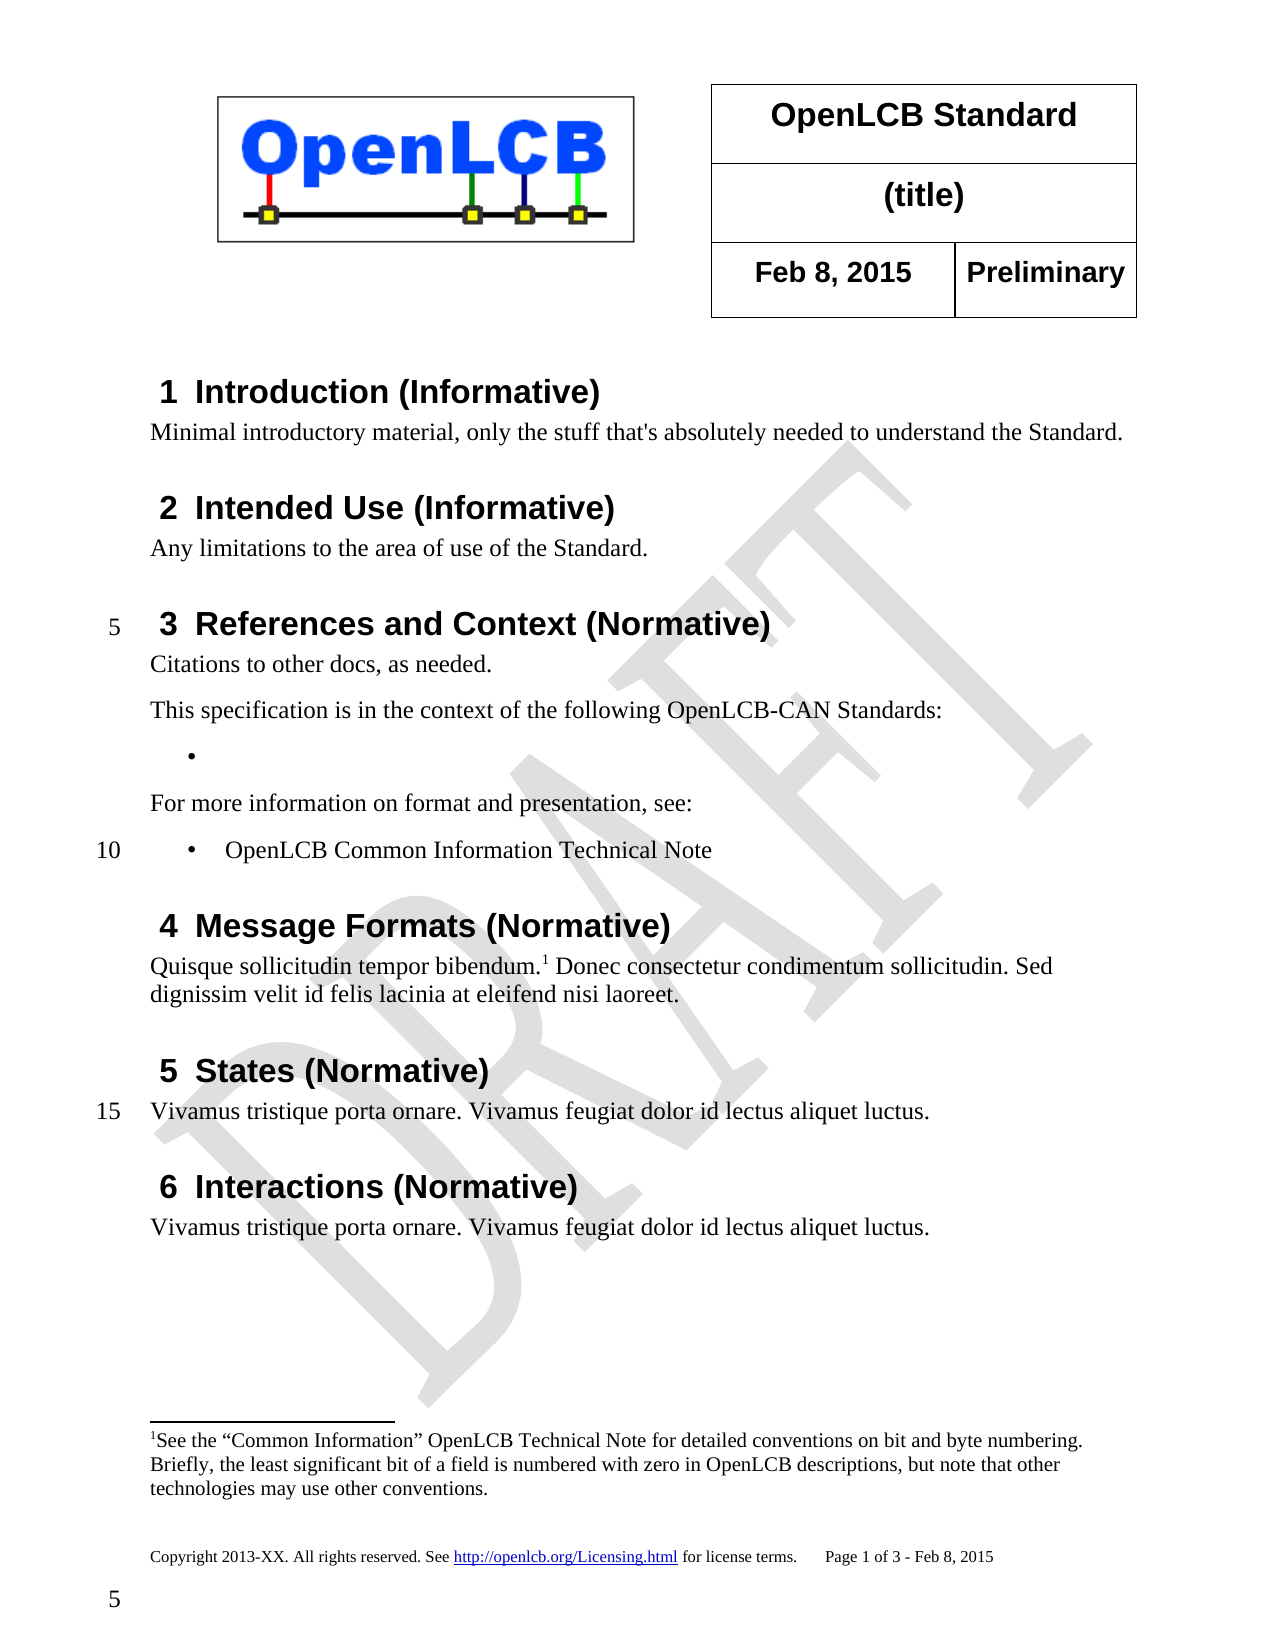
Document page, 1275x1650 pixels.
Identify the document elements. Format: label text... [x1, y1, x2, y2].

text [665, 649, 940, 678]
subtitle States (Normative) [238, 1076, 310, 1089]
text [839, 533, 1125, 561]
text Quisque sollicitudin tempor bibendum. Donec consectetur condimentum sollicitudin. Sed dignissim velit id felis lacinia at eleifend nisi laoreet. [670, 951, 816, 1008]
text Citations to other docs, as needed. [150, 649, 637, 678]
text Any limitations to the area of use of the Standard. [150, 533, 753, 561]
subtitle Introduction (Informative) [150, 372, 1125, 410]
text [766, 533, 823, 561]
list OpenLCB Common Information Technical Note [840, 835, 1125, 863]
subtitle Interactions (Normative) [150, 1167, 260, 1206]
text This specification is in the context of the following OpenLCB-CAN Standards: [802, 695, 986, 724]
text This specification is in the context of the following OpenLCB-CAN Standards: [1001, 695, 1125, 724]
text Vivamus tristique porta ornare. Vivamus feugiat dolor id lectus aliquet luctus. [310, 1212, 479, 1241]
subtitle States (Normative) [558, 1051, 721, 1089]
text Vivamus tristique porta ornare. Vivamus feugiat dolor id lectus aliquet luctus. [504, 1096, 632, 1124]
list OpenLCB Common Information Technical Note [187, 835, 570, 863]
text Vivamus tristique porta ornare. Vivamus feugiat dolor id lectus aliquet luctus. [216, 1096, 377, 1124]
text See the “Common Information” OpenLCB Technical Note for detailed conventions on bit and byte numbering. Briefly, the least significant bit of a field is numbered with zero in OpenLCB descriptions, but note that other technologies may use other conventions. [150, 1428, 1125, 1500]
subtitle Message Formats (Normative) [382, 926, 453, 944]
subtitle [815, 488, 1125, 526]
text Vivamus tristique porta ornare. Vivamus feugiat dolor id lectus aliquet luctus. [714, 1096, 1125, 1124]
list OpenLCB Common Information Technical Note [651, 835, 824, 863]
subtitle States (Normative) [508, 1070, 563, 1089]
text Vivamus tristique porta ornare. Vivamus feugiat dolor id lectus aliquet luctus. [597, 1212, 1125, 1241]
text Minimal introductory material, only the stuff that's absolutely needed to understand the Standard. [150, 417, 1125, 445]
subtitle References and Context (Normative) [743, 604, 905, 643]
text Quisque sollicitudin tempor bibendum. Donec consectetur condimentum sollicitudin. Sed dignissim velit id felis lacinia at eleifend nisi laoreet. [150, 951, 372, 1008]
text This specification is in the context of the following OpenLCB-CAN Standards: [150, 695, 685, 724]
subtitle Message Formats (Normative) [620, 906, 701, 944]
text This specification is in the context of the following OpenLCB-CAN Standards: [700, 695, 810, 724]
subtitle Message Formats (Normative) [756, 906, 882, 944]
subtitle Interactions (Normative) [466, 1167, 571, 1206]
text Vivamus tristique porta ornare. Vivamus feugiat dolor id lectus aliquet luctus. [150, 1212, 295, 1241]
subtitle Message Formats (Normative) [895, 906, 1125, 944]
text For more information on format and presentation, see: [798, 788, 1125, 817]
subtitle States (Normative) [459, 1051, 506, 1075]
text [955, 649, 1125, 678]
text Vivamus tristique porta ornare. Vivamus feugiat dolor id lectus aliquet luctus. [395, 1096, 489, 1124]
subtitle Message Formats (Normative) [703, 923, 754, 944]
subtitle States (Normative) [325, 1051, 453, 1089]
subtitle Message Formats (Normative) [150, 906, 382, 944]
text Quisque sollicitudin tempor bibendum. Donec consectetur condimentum sollicitudin. Sed dignissim velit id felis lacinia at eleifend nisi laoreet. [506, 951, 670, 1008]
text For more information on format and presentation, see: [582, 788, 778, 817]
picture [216, 95, 636, 244]
text Quisque sollicitudin tempor bibendum. Donec consectetur condimentum sollicitudin. Sed dignissim velit id felis lacinia at eleifend nisi laoreet. [367, 951, 510, 1008]
subtitle Interactions (Normative) [575, 1167, 1125, 1206]
subtitle References and Context (Normative) [910, 604, 1125, 643]
text Vivamus tristique porta ornare. Vivamus feugiat dolor id lectus aliquet luctus. [498, 1212, 584, 1241]
list OpenLCB Common Information Technical Note [571, 835, 636, 863]
text Quisque sollicitudin tempor bibendum. Donec consectetur condimentum sollicitudin. Sed dignissim velit id felis lacinia at eleifend nisi laoreet. [822, 951, 1125, 1008]
subtitle States (Normative) [150, 1051, 241, 1089]
subtitle References and Context (Normative) [683, 608, 764, 643]
subtitle Intended Use (Informative) [150, 488, 798, 526]
subtitle Message Formats (Normative) [454, 906, 626, 944]
subtitle Interactions (Normative) [265, 1167, 455, 1206]
subtitle States (Normative) [721, 1051, 1125, 1089]
text For more information on format and presentation, see: [150, 788, 538, 817]
subtitle References and Context (Normative) [150, 604, 682, 643]
